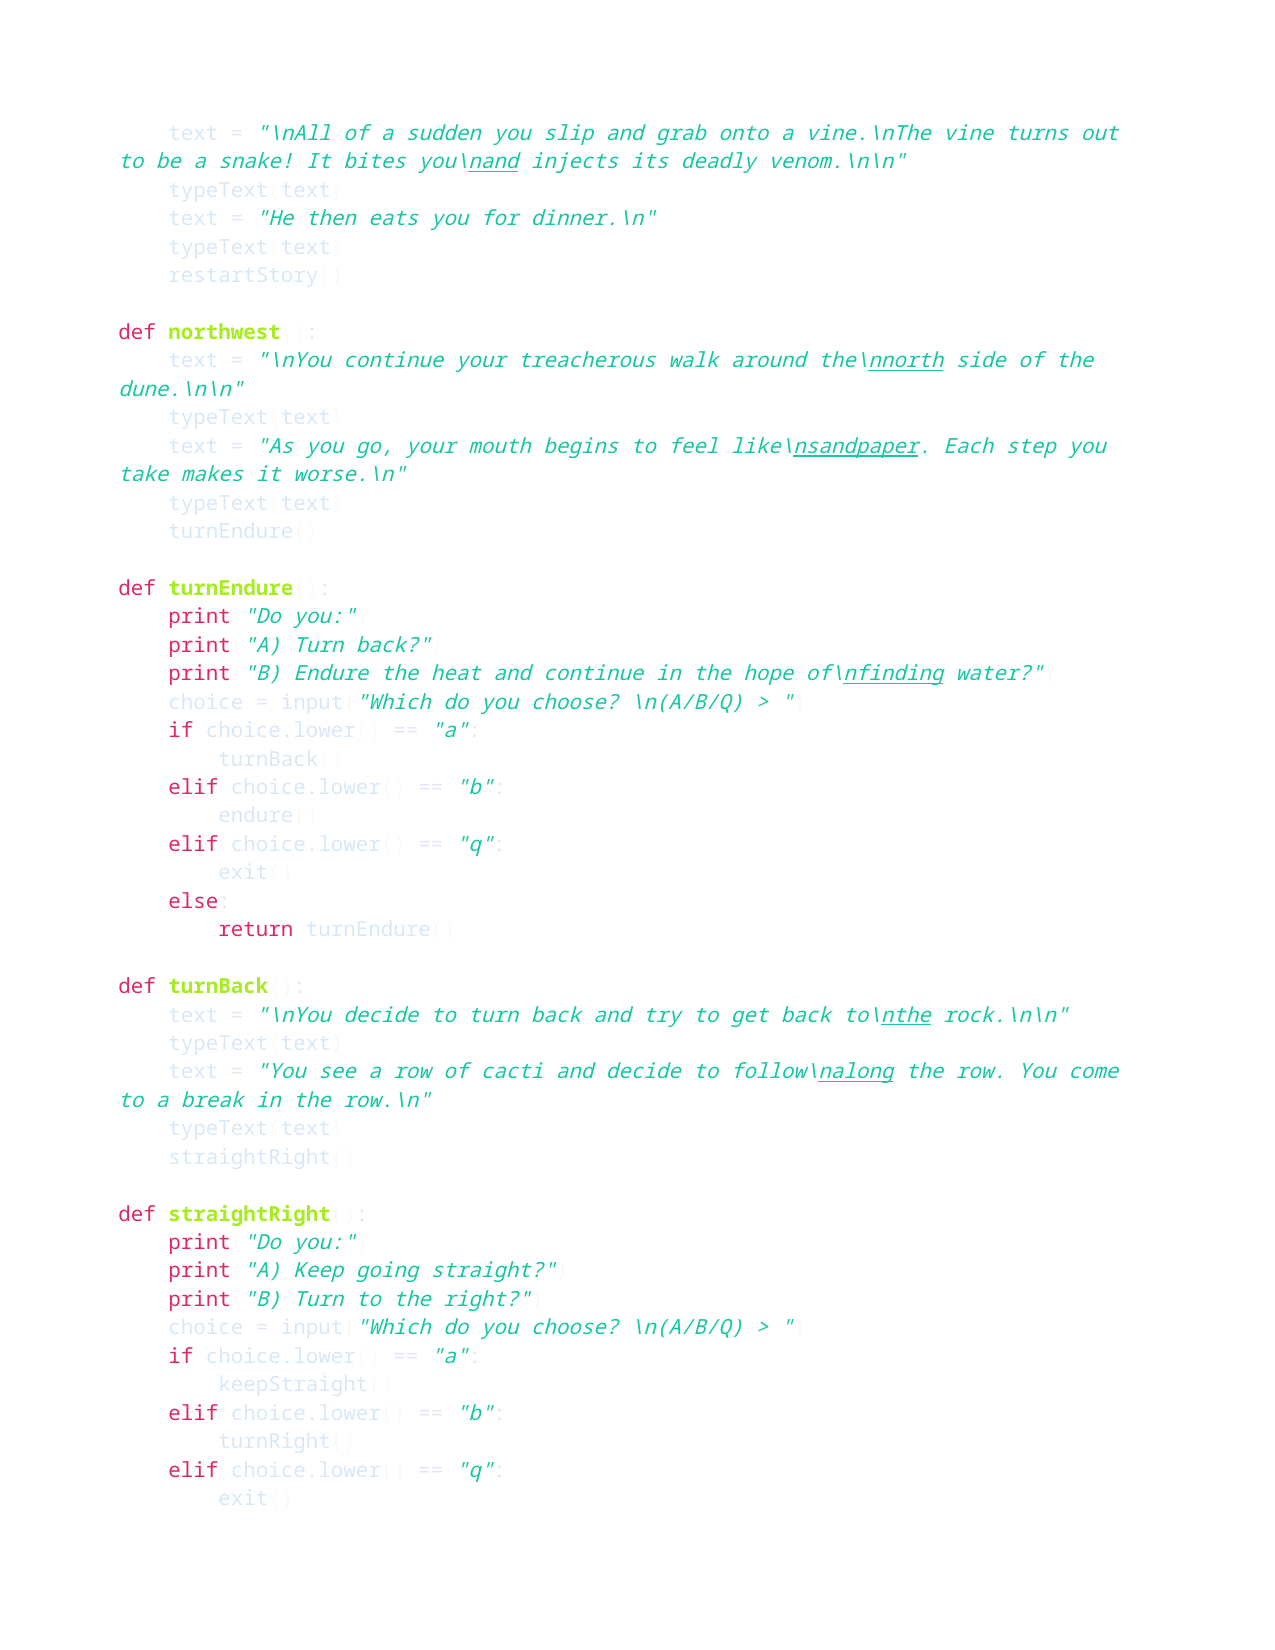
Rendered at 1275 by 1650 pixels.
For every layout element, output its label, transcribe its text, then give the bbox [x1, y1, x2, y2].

text exit() [118, 857, 1157, 886]
text choice = input("Which do you choose? \n(A/B/Q) > ") [118, 687, 1157, 715]
text typeText(text) [118, 402, 1157, 431]
text if choice.lower() == "a": [118, 1341, 1157, 1369]
text print("Do you:") [118, 1227, 1157, 1256]
text print("B) Endure the heat and continue in the hope of\nfinding water?") [118, 658, 1157, 687]
text elif choice.lower() == "b": [118, 772, 1157, 801]
text exit() [118, 1483, 1157, 1512]
text else: [118, 886, 1157, 914]
text keepStraight() [118, 1369, 1157, 1398]
text text = "As you go, your mouth begins to feel like\nsandpaper. Each step you take makes it worse.\n" [118, 431, 1157, 488]
text text = "\nAll of a sudden you slip and grab onto a vine.\nThe vine turns out to be a snake! It bites you\nand injects its deadly venom.\n\n" [118, 118, 1157, 175]
text typeText(text) [118, 232, 1157, 260]
text endure() [118, 801, 1157, 829]
text turnRight() [118, 1426, 1157, 1455]
text elif choice.lower() == "q": [118, 829, 1157, 857]
text text = "You see a row of cacti and decide to follow\nalong the row. You come to a break in the row.\n" [118, 1057, 1157, 1113]
text text = "\nYou decide to turn back and try to get back to\nthe rock.\n\n" [118, 1000, 1157, 1028]
text print("Do you:") [118, 602, 1157, 630]
text elif choice.lower() == "b": [118, 1398, 1157, 1426]
text def turnBack(): [118, 971, 1157, 1000]
text typeText(text) [118, 1113, 1157, 1142]
text text = "He then eats you for dinner.\n" [118, 203, 1157, 232]
text turnBack() [118, 744, 1157, 772]
text straightRight() [118, 1142, 1157, 1170]
text def northwest(): [118, 317, 1157, 346]
text def straightRight(): [118, 1199, 1157, 1227]
text def turnEndure(): [118, 573, 1157, 602]
text restartStory() [118, 260, 1157, 289]
text turnEndure() [118, 516, 1157, 545]
text choice = input("Which do you choose? \n(A/B/Q) > ") [118, 1312, 1157, 1341]
text return turnEndure() [118, 914, 1157, 943]
text elif choice.lower() == "q": [118, 1455, 1157, 1483]
text if choice.lower() == "a": [118, 715, 1157, 744]
text print("A) Keep going straight?") [118, 1256, 1157, 1284]
text print("B) Turn to the right?") [118, 1284, 1157, 1312]
text typeText(text) [118, 175, 1157, 203]
text typeText(text) [118, 1028, 1157, 1057]
text print("A) Turn back?") [118, 630, 1157, 658]
text typeText(text) [118, 488, 1157, 516]
text text = "\nYou continue your treacherous walk around the\nnorth side of the dune.\n\n" [118, 346, 1157, 402]
